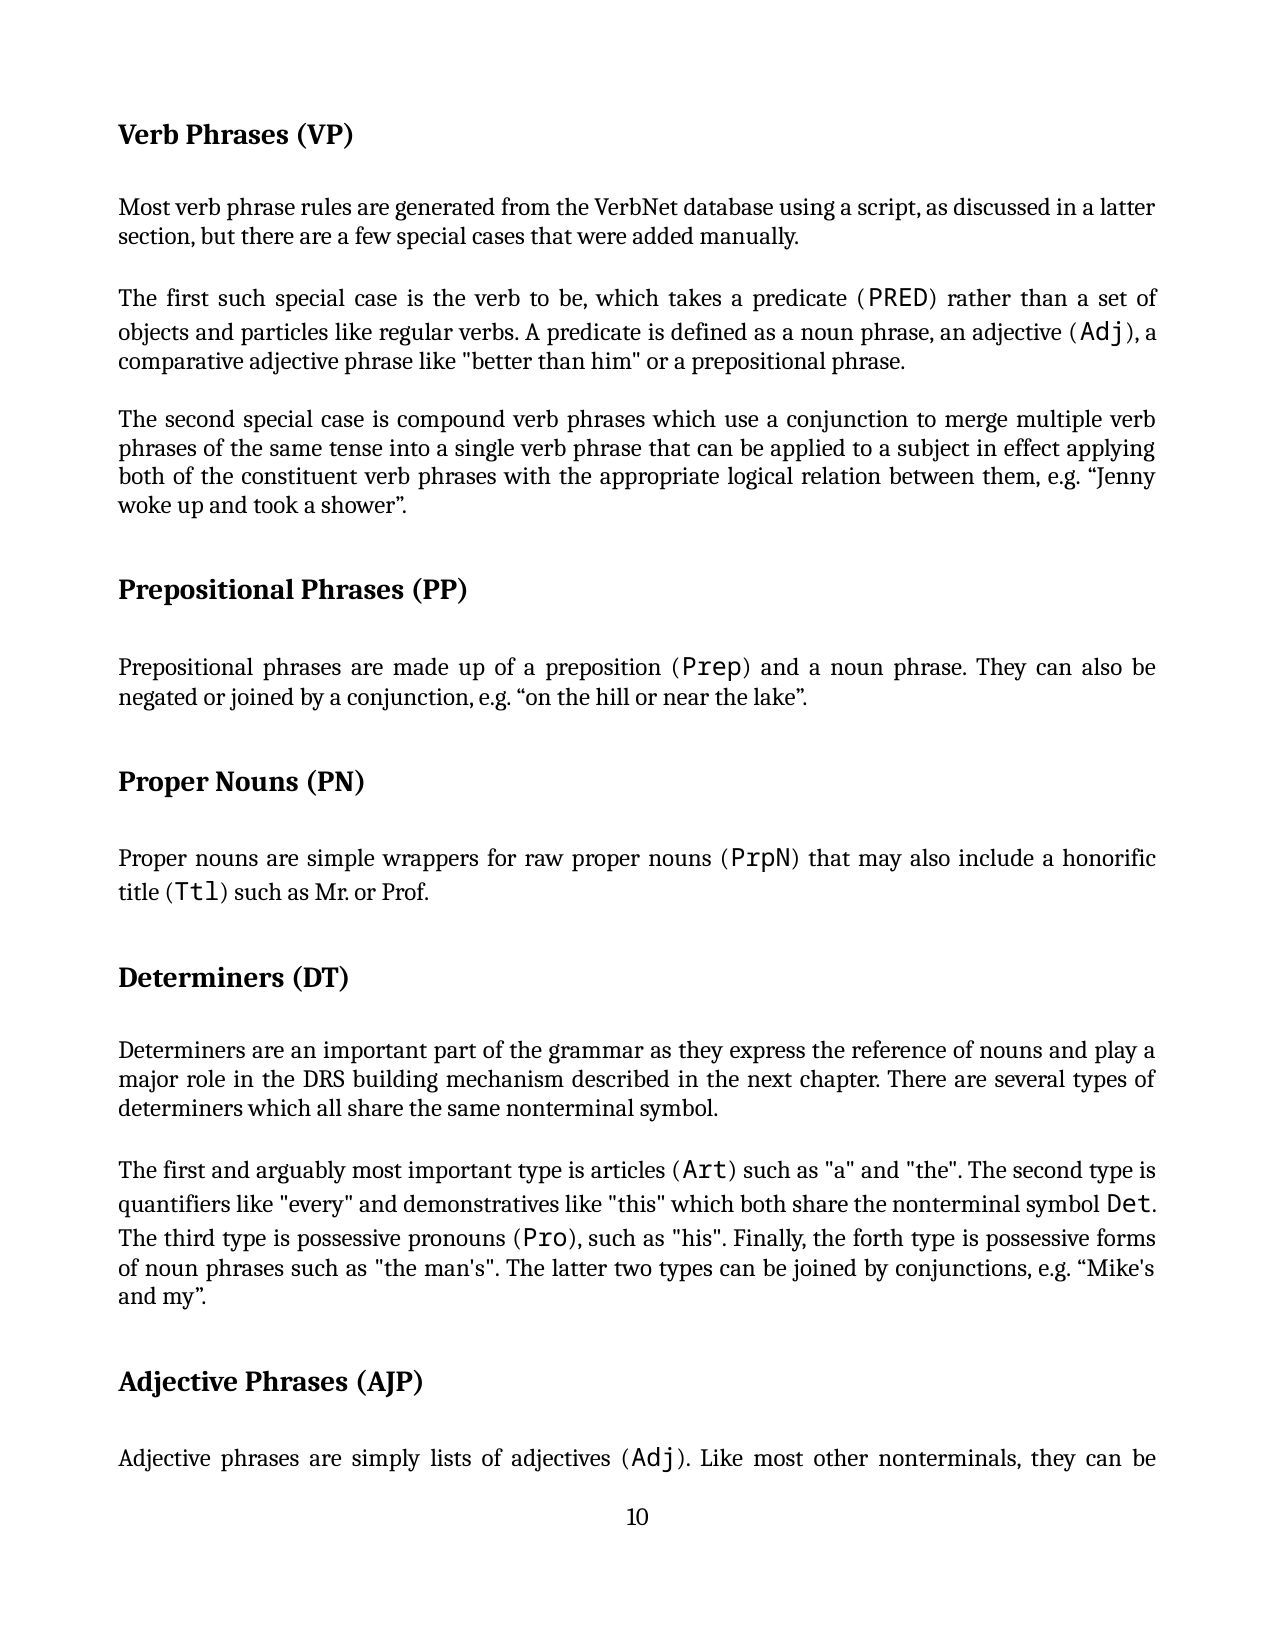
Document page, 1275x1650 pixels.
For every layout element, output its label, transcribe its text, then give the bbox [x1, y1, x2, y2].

text The first and arguably most important type is articles (Art) such as "a" and "the". The second type is quantifiers like "every" and demonstratives like "this" which both share the nonterminal symbol Det. The third type is possessive pronouns (Pro), such as "his". Finally, the forth type is possessive forms of noun phrases such as "the man's". The latter two types can be joined by conjunctions, e.g. “Mike's and my”. [118, 1151, 1157, 1311]
text Proper nouns are simple wrappers for raw proper nouns (PrpN) that may also include a honorific title (Ttl) such as Mr. or Prof. [118, 840, 1157, 908]
subtitle Verb Phrases (VP) [118, 118, 1157, 152]
text Determiners are an important part of the grammar as they express the reference of nouns and play a major role in the DRS building mechanism described in the next chapter. There are several types of determiners which all share the same nonterminal symbol. [118, 1036, 1157, 1123]
text The first such special case is the verb to be, which takes a predicate (PRED) rather than a set of objects and particles like regular verbs. A predicate is defined as a noun phrase, an adjective (Adj), a comparative adjective phrase like "better than him" or a prepositional phrase. [118, 279, 1157, 376]
text Adjective phrases are simply lists of adjectives (Adj). Like most other nonterminals, they can be [118, 1439, 1157, 1474]
text Prepositional phrases are made up of a preposition (Prep) and a noun phrase. They can also be negated or joined by a conjunction, e.g. “on the hill or near the lake”. [118, 648, 1157, 711]
text The second special case is compound verb phrases which use a conjunction to merge multiple verb phrases of the same tense into a single verb phrase that can be applied to a subject in effect applying both of the constituent verb phrases with the appropriate logical relation between them, e.g. “Jenny woke up and took a shower”. [118, 405, 1157, 520]
subtitle Determiners (DT) [118, 962, 1157, 995]
subtitle Proper Nouns (PN) [118, 765, 1157, 798]
subtitle Prepositional Phrases (PP) [118, 573, 1157, 607]
text Most verb phrase rules are generated from the VerbNet database using a script, as discussed in a latter section, but there are a few special cases that were added manually. [118, 193, 1157, 250]
subtitle Adjective Phrases (AJP) [118, 1365, 1157, 1398]
